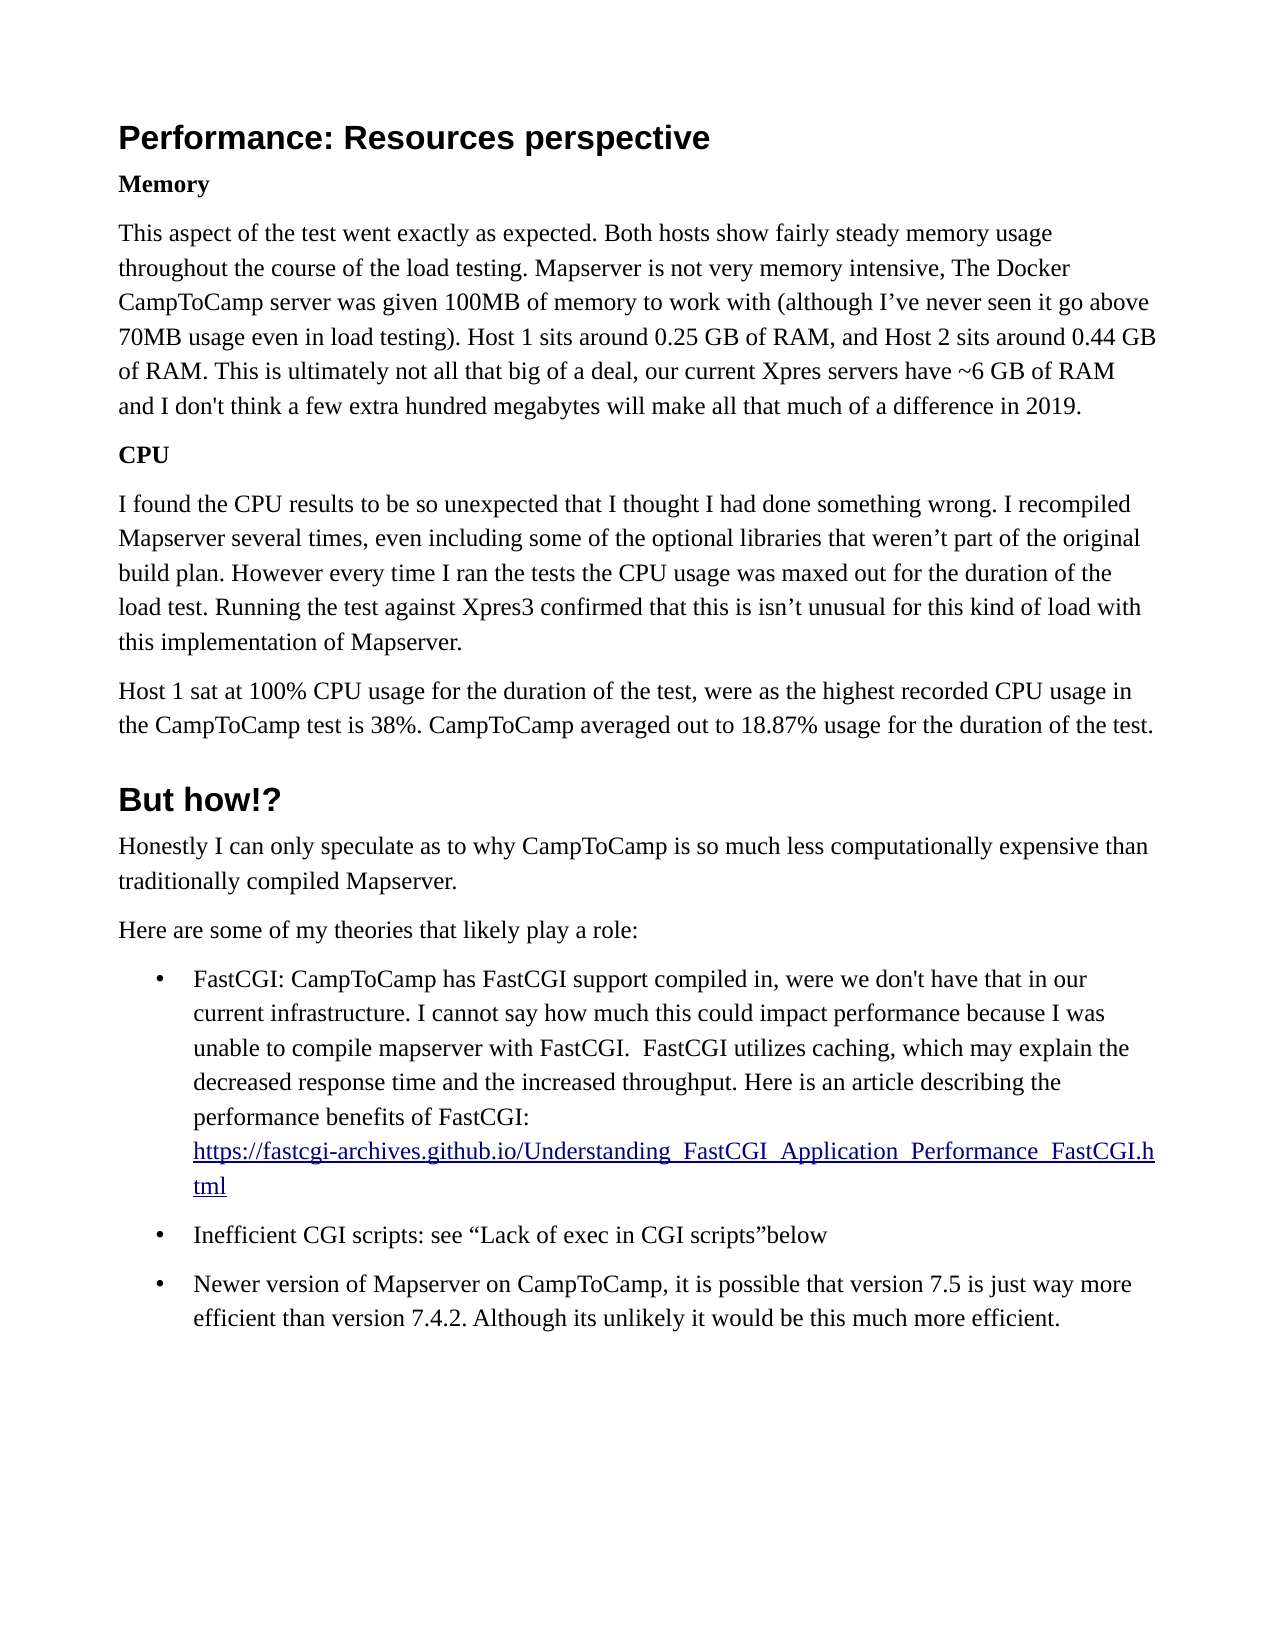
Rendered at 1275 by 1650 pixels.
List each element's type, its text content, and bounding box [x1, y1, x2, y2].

list Newer version of Mapserver on CampToCamp, it is possible that version 7.5 is just way more efficient than version 7.4.2. Although its unlikely it would be this much more efficient. [156, 1269, 1157, 1332]
subtitle Performance: Resources perspective [118, 118, 1157, 157]
subtitle But how!? [118, 780, 1157, 819]
text I found the CPU results to be so unexpected that I thought I had done something wrong. I recompiled Mapserver several times, even including some of the optional libraries that weren’t part of the original build plan. However every time I ran the tests the CPU usage was maxed out for the duration of the load test. Running the test against Xpres3 confirmed that this is isn’t unusual for this kind of load with this implementation of Mapserver. [118, 489, 1157, 656]
list FastCGI: CampToCamp has FastCGI support compiled in, were we don't have that in our current infrastructure. I cannot say how much this could impact performance because I was unable to compile mapserver with FastCGI. FastCGI utilizes caching, which may explain the decreased response time and the increased throughput. Here is an article describing the performance benefits of FastCGI: https://fastcgi-archives.github.io/Understanding_FastCGI_Application_Performance_FastCGI.html [156, 964, 1157, 1199]
text Memory [118, 169, 1157, 198]
list Inefficient CGI scripts: see “Lack of exec in CGI scripts”below [156, 1220, 1157, 1249]
text Host 1 sat at 100% CPU usage for the duration of the test, were as the highest recorded CPU usage in the CampToCamp test is 38%. CampToCamp averaged out to 18.87% usage for the duration of the test. [118, 676, 1157, 739]
text Honestly I can only speculate as to why CampToCamp is so much less computationally expensive than traditionally compiled Mapserver. [118, 831, 1157, 894]
text This aspect of the test went exactly as expected. Both hosts show fairly steady memory usage throughout the course of the load testing. Mapserver is not very memory intensive, The Docker CampToCamp server was given 100MB of memory to work with (although I’ve never seen it go above 70MB usage even in load testing). Host 1 sits around 0.25 GB of RAM, and Host 2 sits around 0.44 GB of RAM. This is ultimately not all that big of a deal, our current Xpres servers have ~6 GB of RAM and I don't think a few extra hundred megabytes will make all that much of a difference in 2019. [118, 218, 1157, 419]
text CPU [118, 440, 1157, 468]
text Here are some of my theories that likely play a role: [118, 915, 1157, 944]
